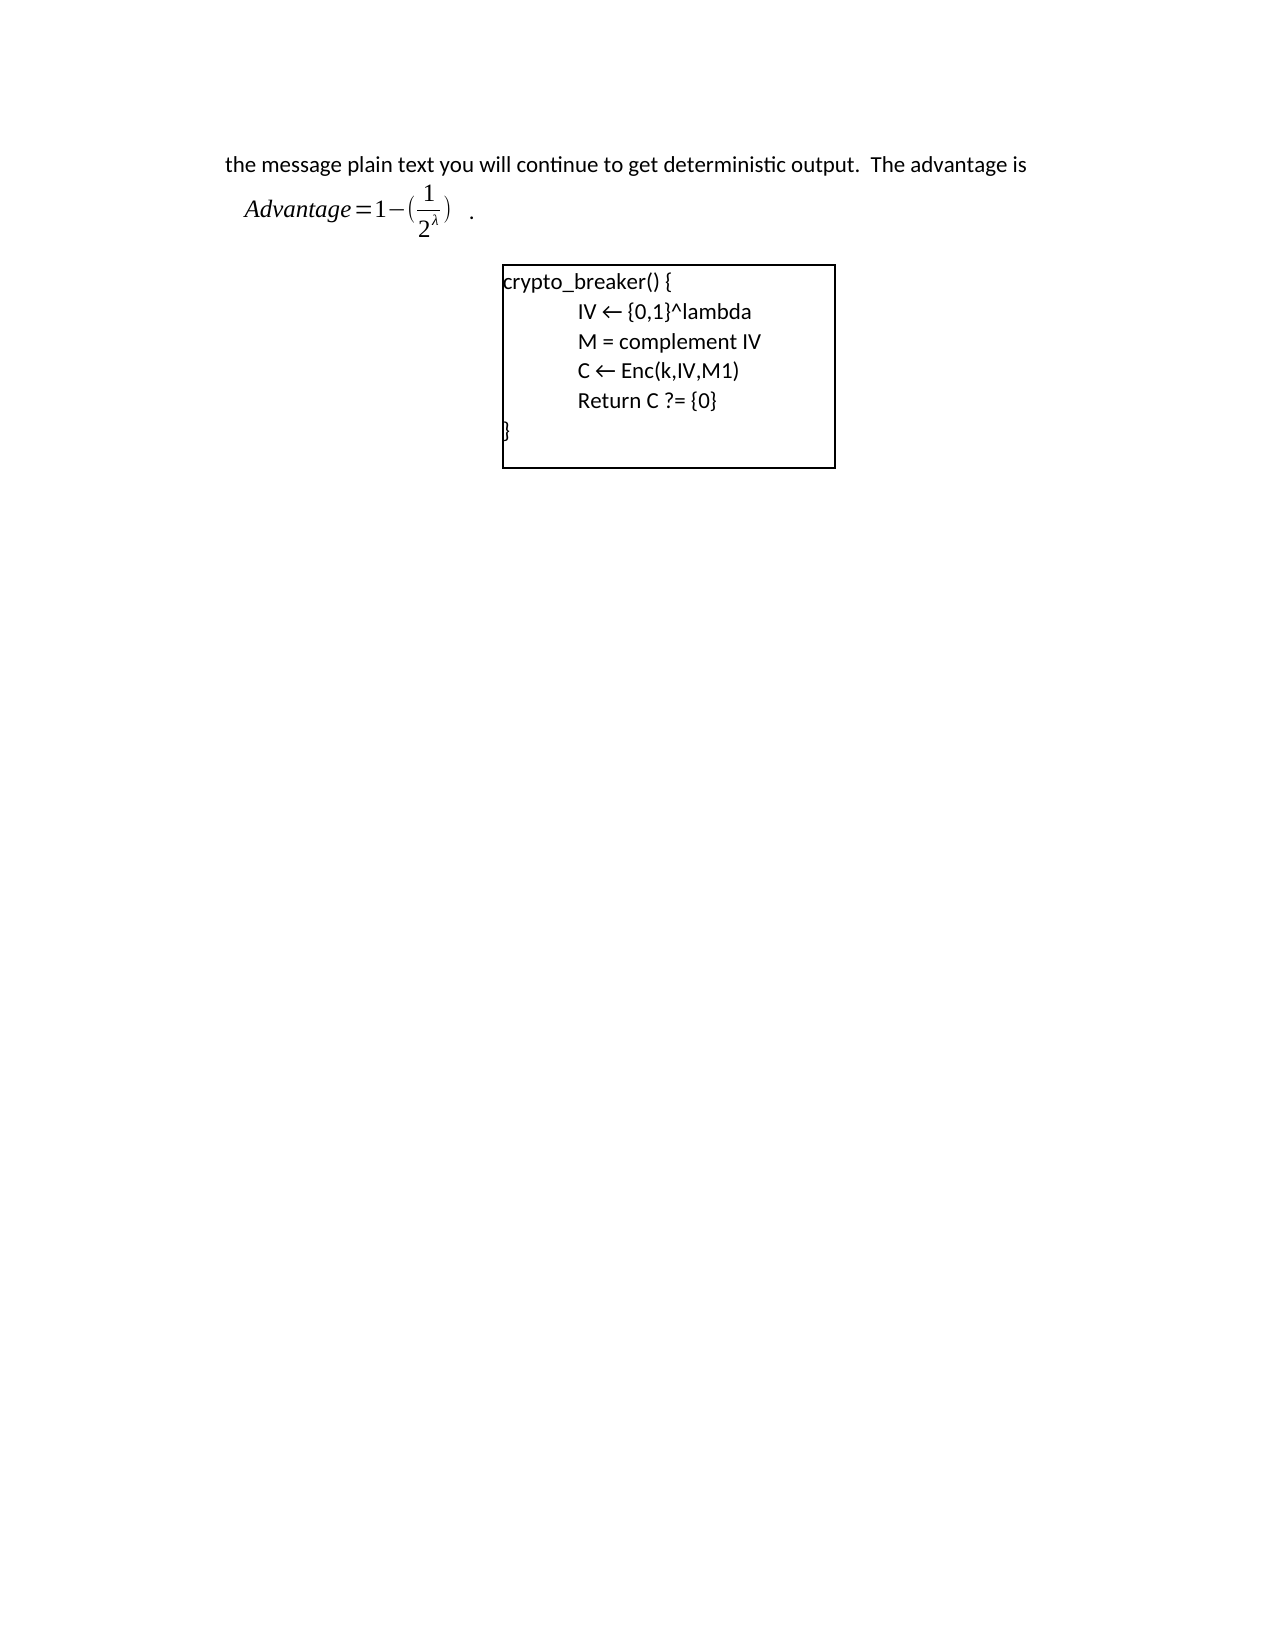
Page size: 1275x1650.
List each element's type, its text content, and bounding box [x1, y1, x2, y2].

list b) If the adversary could choose both the plain text and the IV the adversary could always chose the complement. Even for random IVs if the adversary could see the IV before hand could intentionally choose plain text for the encryption algorithm to print out anything they wanted. This would not be secure because if you continue to add the chosen IV as the complement of the message plain text you will continue to get deterministic output. The advantage is. [225, 150, 1125, 243]
